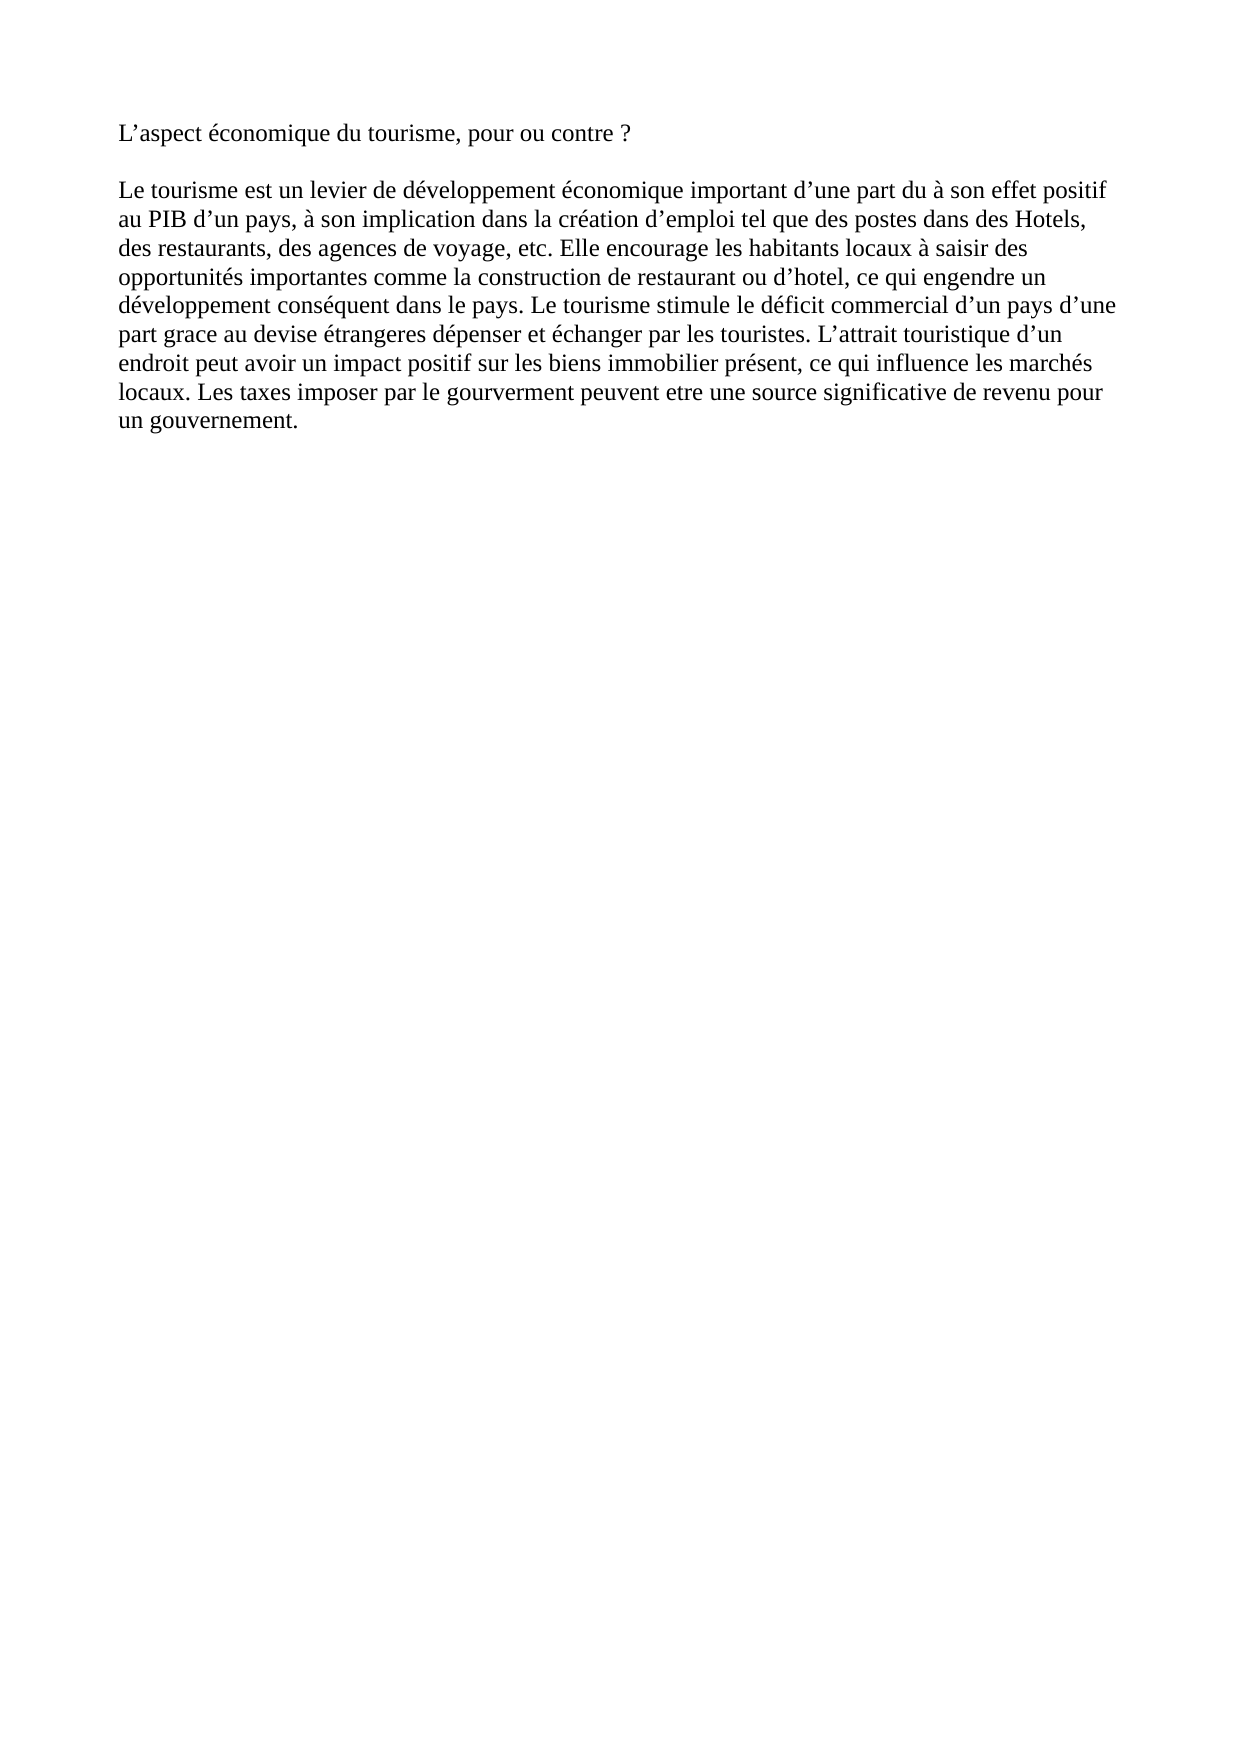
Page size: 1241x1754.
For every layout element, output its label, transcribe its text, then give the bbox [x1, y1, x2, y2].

text Le tourisme est un levier de développement économique important d’une part du à son effet positif au PIB d’un pays, à son implication dans la création d’emploi tel que des postes dans des Hotels, des restaurants, des agences de voyage, etc. Elle encourage les habitants locaux à saisir des opportunités importantes comme la construction de restaurant ou d’hotel, ce qui engendre un développement conséquent dans le pays. Le tourisme stimule le déficit commercial d’un pays d’une part grace au devise étrangeres dépenser et échanger par les touristes. L’attrait touristique d’un endroit peut avoir un impact positif sur les biens immobilier présent, ce qui influence les marchés locaux. Les taxes imposer par le gourverment peuvent etre une source significative de revenu pour un gouvernement. [118, 176, 1122, 434]
text L’aspect économique du tourisme, pour ou contre ? [118, 118, 1122, 147]
